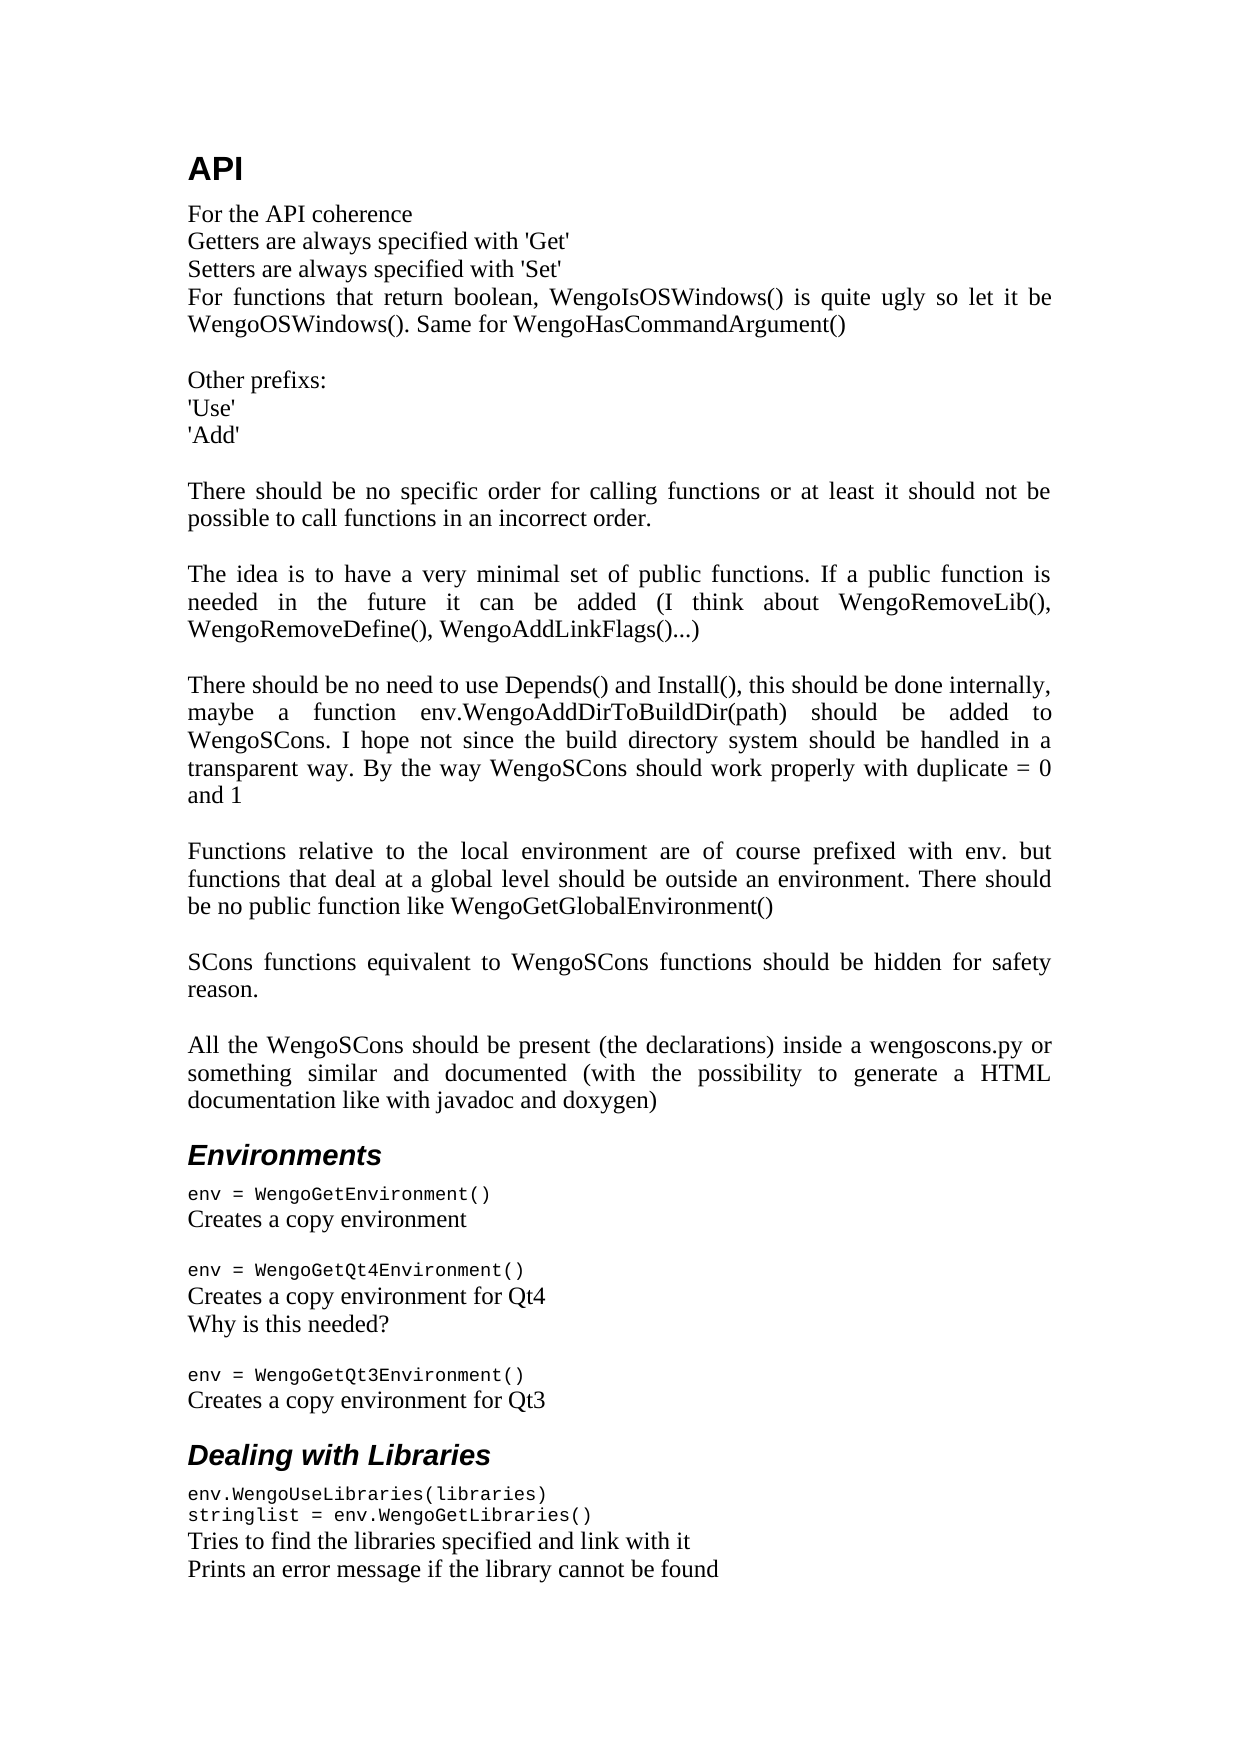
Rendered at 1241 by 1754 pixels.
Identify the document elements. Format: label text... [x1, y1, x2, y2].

text Creates a copy environment [187, 1206, 1053, 1233]
text env = WengoGetQt4Environment() [187, 1261, 1053, 1282]
text Functions relative to the local environment are of course prefixed with env. but functions that deal at a global level should be outside an environment. There should be no public function like WengoGetGlobalEnvironment() [187, 837, 1053, 920]
text env = WengoGetQt3Environment() [187, 1365, 1053, 1387]
text Getters are always specified with 'Get' [187, 227, 1053, 255]
text Prints an error message if the library cannot be found [187, 1555, 1053, 1582]
text Creates a copy environment for Qt4 [187, 1282, 1053, 1310]
text All the WengoSCons should be present (the declarations) inside a wengoscons.py or something similar and documented (with the possibility to generate a HTML documentation like with javadoc and doxygen) [187, 1031, 1053, 1114]
text SCons functions equivalent to WengoSCons functions should be hidden for safety reason. [187, 948, 1053, 1003]
text Why is this needed? [187, 1310, 1053, 1338]
text 'Add' [187, 421, 1053, 449]
subtitle Dealing with Libraries [187, 1439, 1053, 1472]
text Setters are always specified with 'Set' [187, 255, 1053, 283]
text For the API coherence [187, 200, 1053, 227]
text env = WengoGetEnvironment() [187, 1184, 1053, 1206]
text Tries to find the libraries specified and link with it [187, 1527, 1053, 1555]
subtitle API [187, 150, 1053, 187]
text Other prefixs: [187, 366, 1053, 394]
text There should be no specific order for calling functions or at least it should not be possible to call functions in an incorrect order. [187, 477, 1053, 532]
text Creates a copy environment for Qt3 [187, 1387, 1053, 1414]
text env.WengoUseLibraries(libraries) [187, 1484, 1053, 1506]
text For functions that return boolean, WengoIsOSWindows() is quite ugly so let it be WengoOSWindows(). Same for WengoHasCommandArgument() [187, 283, 1053, 338]
text The idea is to have a very minimal set of public functions. If a public function is needed in the future it can be added (I think about WengoRemoveLib(), WengoRemoveDefine(), WengoAddLinkFlags()...) [187, 560, 1053, 643]
text There should be no need to use Depends() and Install(), this should be done internally, maybe a function env.WengoAddDirToBuildDir(path) should be added to WengoSCons. I hope not since the build directory system should be handled in a transparent way. By the way WengoSCons should work properly with duplicate = 0 and 1 [187, 671, 1053, 809]
subtitle Environments [187, 1139, 1053, 1172]
text 'Use' [187, 394, 1053, 421]
text stringlist = env.WengoGetLibraries() [187, 1506, 1053, 1527]
